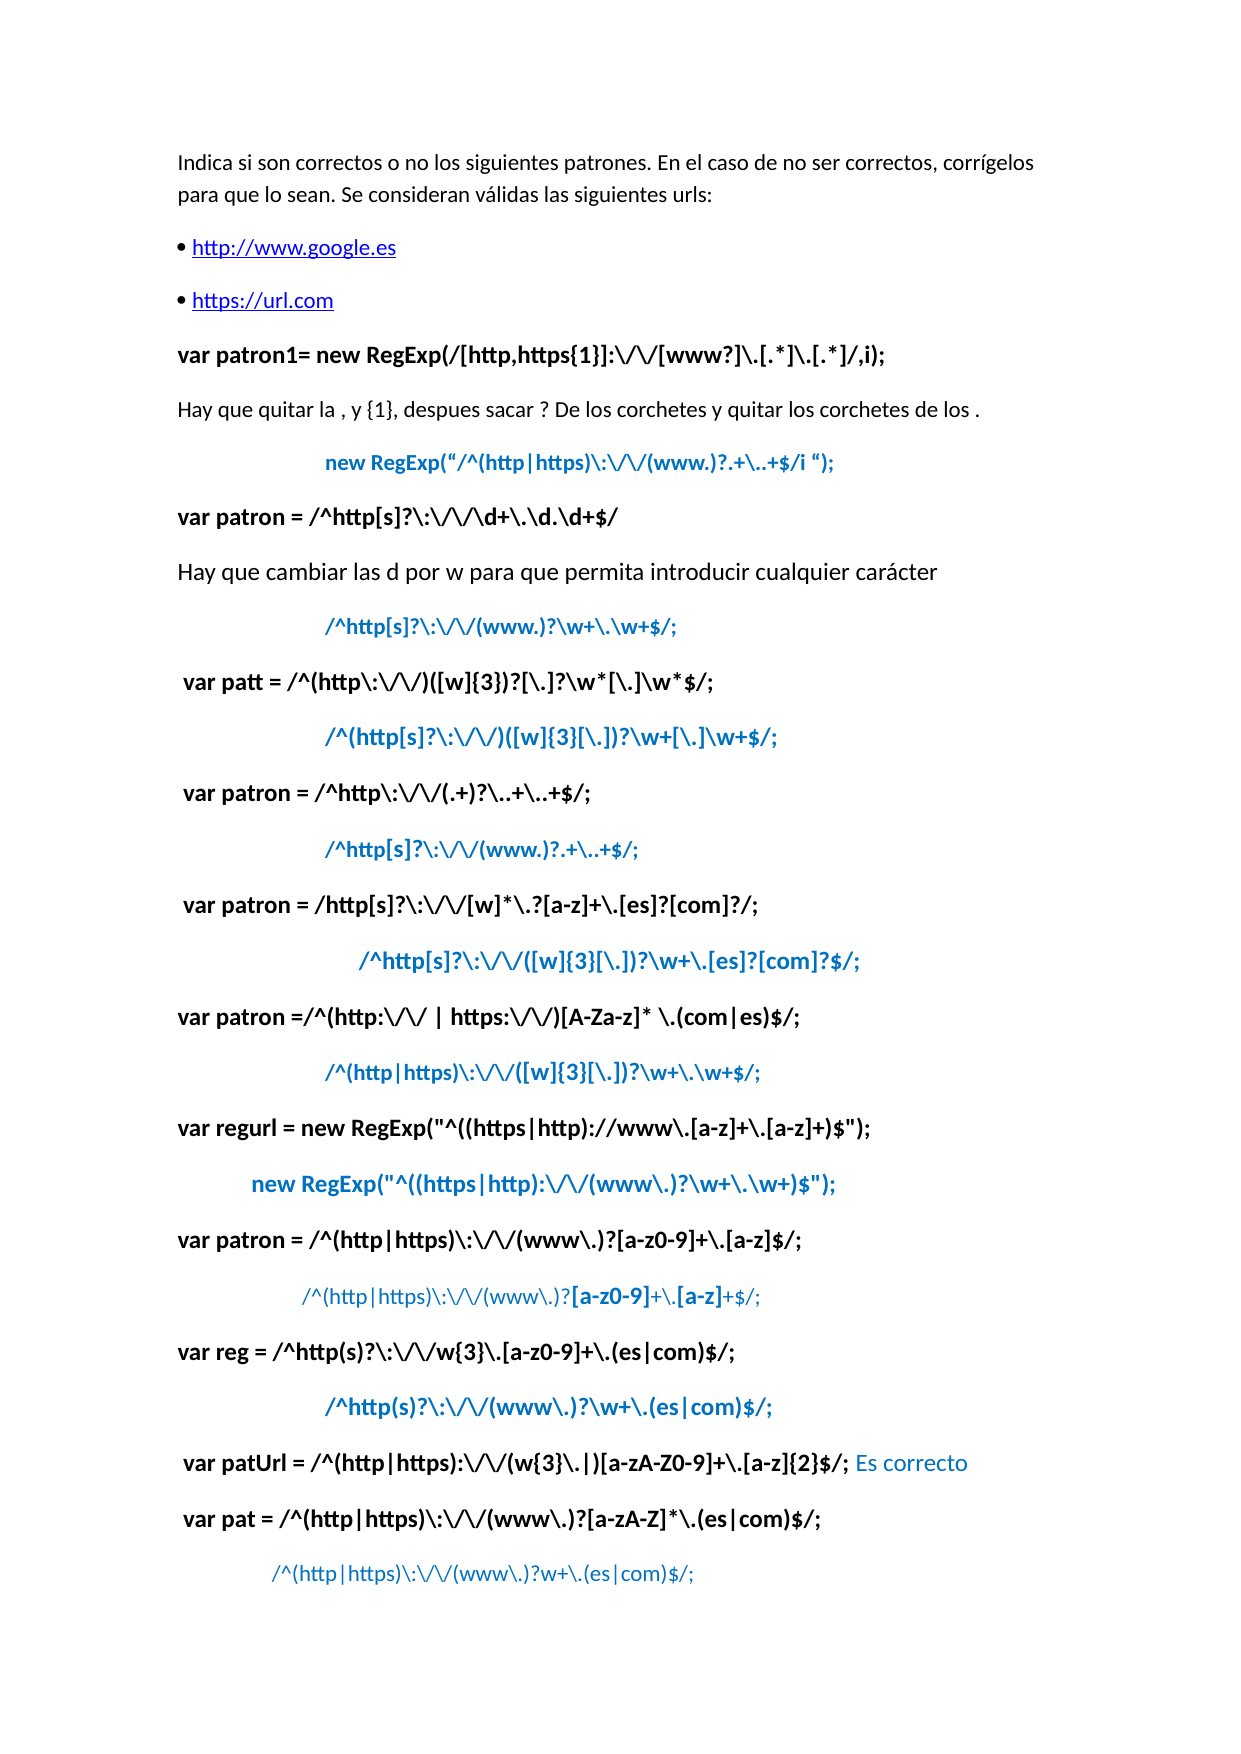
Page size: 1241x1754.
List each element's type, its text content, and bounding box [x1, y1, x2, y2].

text var patron = /^http\:\/\/(.+)?\..+\..+$/; [177, 777, 1063, 808]
text Hay que quitar la , y {1}, despues sacar ? De los corchetes y quitar los corchetes de los . [177, 395, 1063, 423]
text var patron1= new RegExp(/[http,https{1}]:\/\/[www?]\.[.*]\.[.*]/,i); [177, 339, 1063, 369]
text /^http[s]?\:\/\/([w]{3}[\.])?\w+\.[es]?[com]?$/; [177, 945, 1063, 975]
text Indica si son correctos o no los siguientes patrones. En el caso de no ser correctos, corrígelos para que lo sean. Se consideran válidas las siguientes urls: [177, 148, 1063, 208]
text var regurl = new RegExp("^((https|http)://www\.[a-z]+\.[a-z]+)$"); [177, 1112, 1063, 1143]
text var pat = /^(http|https)\:\/\/(www\.)?[a-zA-Z]*\.(es|com)$/; [177, 1503, 1063, 1534]
text var patUrl = /^(http|https):\/\/(w{3}\.|)[a-zA-Z0-9]+\.[a-z]{2}$/; Es correcto [177, 1447, 1063, 1478]
text var patron = /http[s]?\:\/\/[w]*\.?[a-z]+\.[es]?[com]?/; [177, 889, 1063, 919]
text var patron =/^(http:\/\/ | https:\/\/)[A-Za-z]* \.(com|es)$/; [177, 1001, 1063, 1031]
text var patt = /^(http\:\/\/)([w]{3})?[\.]?\w*[\.]\w*$/; [177, 666, 1063, 696]
text  https://url.com [177, 286, 1063, 314]
text /^(http[s]?\:\/\/)([w]{3}[\.])?\w+[\.]\w+$/; [177, 722, 1063, 752]
text var patron = /^(http|https)\:\/\/(www\.)?[a-z0-9]+\.[a-z]$/; [177, 1224, 1063, 1254]
text Hay que cambiar las d por w para que permita introducir cualquier carácter [177, 557, 1063, 587]
text  http://www.google.es [177, 233, 1063, 261]
text /^http[s]?\:\/\/(www.)?\w+\.\w+$/; [177, 612, 1063, 640]
text /^(http|https)\:\/\/(www\.)?w+\.(es|com)$/; [251, 1559, 1063, 1587]
text /^http[s]?\:\/\/(www.)?.+\..+$/; [251, 833, 1063, 864]
text /^http(s)?\:\/\/(www\.)?\w+\.(es|com)$/; [177, 1392, 1063, 1422]
text var patron = /^http[s]?\:\/\/\d+\.\d.\d+$/ [177, 501, 1063, 531]
text new RegExp(“/^(http|https)\:\/\/(www.)?.+\..+$/i “); [177, 448, 1063, 476]
text /^(http|https)\:\/\/(www\.)?[a-z0-9]+\.[a-z]+$/; [177, 1280, 1063, 1310]
text var reg = /^http(s)?\:\/\/w{3}\.[a-z0-9]+\.(es|com)$/; [177, 1336, 1063, 1366]
text new RegExp("^((https|http):\/\/(www\.)?\w+\.\w+)$"); [177, 1168, 1063, 1199]
text /^(http|https)\:\/\/([w]{3}[\.])?\w+\.\w+$/; [177, 1057, 1063, 1087]
